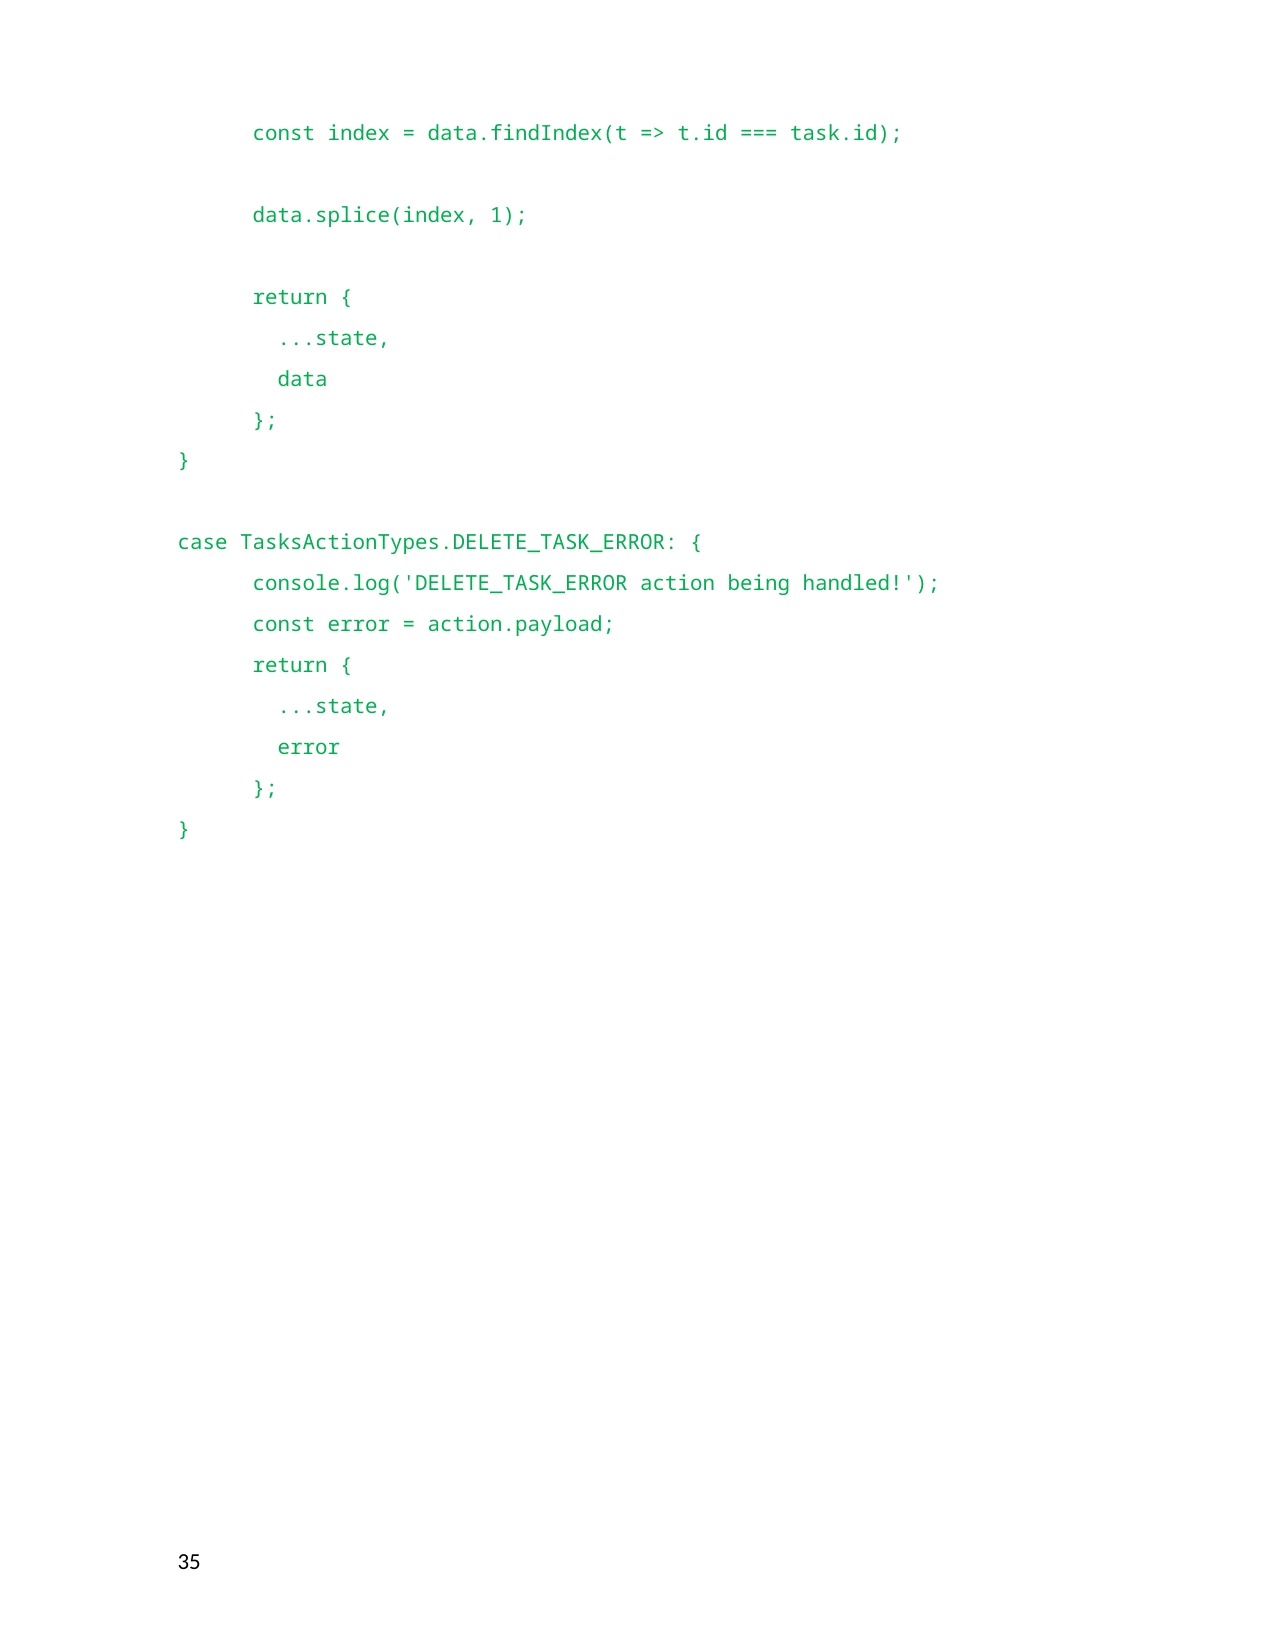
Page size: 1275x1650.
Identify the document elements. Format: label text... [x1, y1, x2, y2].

text data.splice(index, 1); [177, 200, 1186, 228]
text return { [177, 650, 1186, 679]
text } [177, 814, 1186, 842]
text }; [177, 773, 1186, 802]
text return { [177, 282, 1186, 310]
text console.log('DELETE_TASK_ERROR action being handled!'); [177, 568, 1186, 597]
text ...state, [177, 691, 1186, 720]
text } [177, 446, 1186, 474]
text data [177, 364, 1186, 392]
text ...state, [177, 323, 1186, 351]
text error [177, 732, 1186, 761]
text }; [177, 405, 1186, 433]
text case TasksActionTypes.DELETE_TASK_ERROR: { [177, 527, 1186, 556]
text const index = data.findIndex(t => t.id === task.id); [177, 118, 1186, 147]
text const error = action.payload; [177, 609, 1186, 638]
